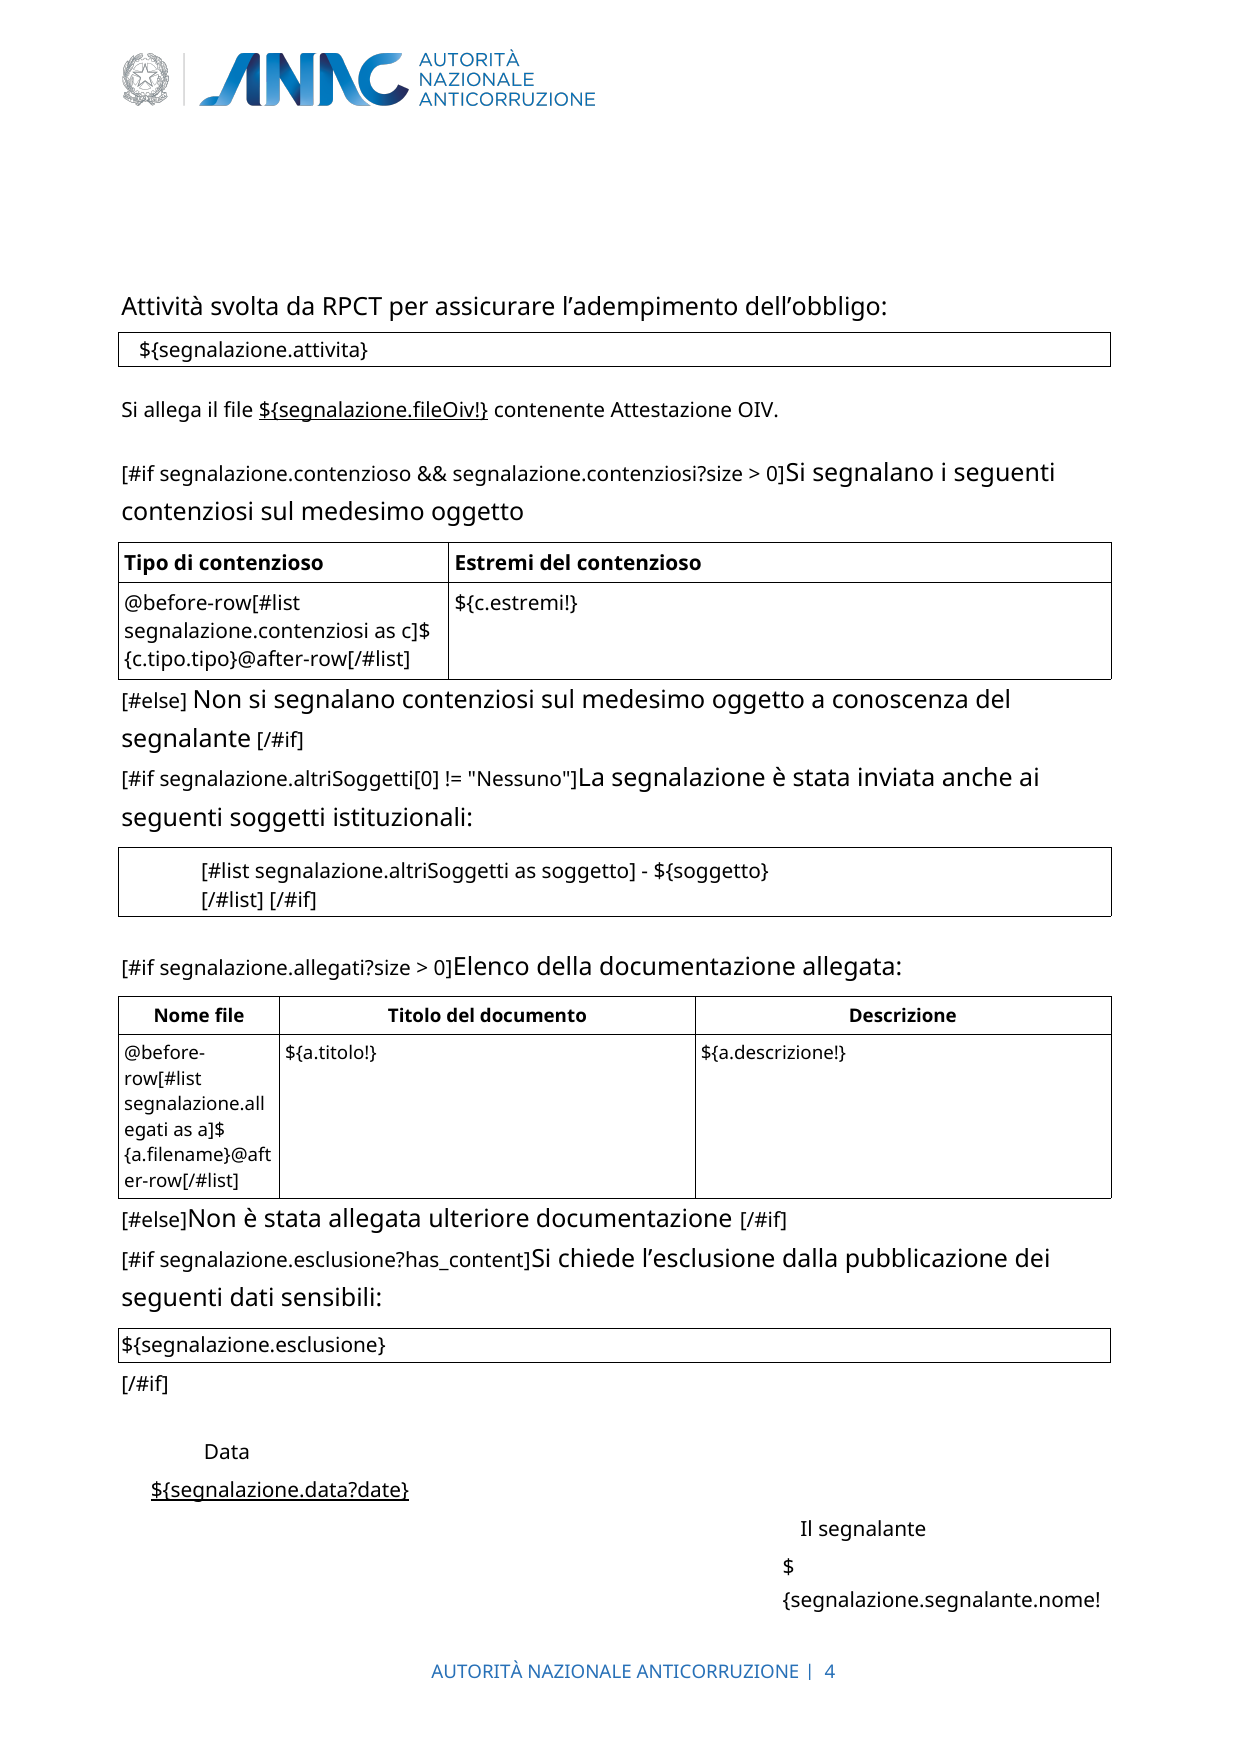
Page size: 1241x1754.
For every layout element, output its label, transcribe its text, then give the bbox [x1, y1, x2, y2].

text [#if segnalazione.altriSoggetti[0] != "Nessuno"]La segnalazione è stata inviata anche ai seguenti soggetti istituzionali: [118, 757, 1111, 836]
table_header [#list segnalazione.altriSoggetti as soggetto] - ${soggetto} [/#list] [/#if] [119, 848, 1111, 916]
table_header Nome file [119, 997, 279, 1033]
table_cell ${a.descrizione!} [696, 1035, 1111, 1198]
text ${segnalazione.esclusione} [119, 1329, 1110, 1362]
picture [122, 49, 595, 106]
table_header Tipo di contenzioso [119, 543, 448, 582]
table_header Titolo del documento [280, 997, 695, 1033]
table_cell @before-row[#list segnalazione.contenziosi as c]${c.tipo.tipo}@after-row[/#list] [119, 583, 448, 679]
text [#if segnalazione.contenzioso && segnalazione.contenziosi?size > 0]Si segnalano i seguenti contenziosi sul medesimo oggetto [118, 452, 1111, 531]
text ${segnalazione.data?date} [148, 1472, 1111, 1507]
table_cell ${a.titolo!} [280, 1035, 695, 1198]
text Data [201, 1434, 1111, 1468]
text [#if segnalazione.esclusione?has_content]Si chiede l’esclusione dalla pubblicazione dei seguenti dati sensibili: [118, 1237, 1111, 1316]
text ${segnalazione.attivita} [119, 333, 1110, 366]
table_header Estremi del contenzioso [449, 543, 1111, 582]
text Attività svolta da RPCT per assicurare l’adempimento dell’obbligo: [118, 286, 1111, 326]
table_cell @before-row[#list segnalazione.allegati as a]${a.filename}@after-row[/#list] [119, 1035, 279, 1198]
text ${segnalazione.segnalante.nome! [779, 1549, 1111, 1616]
table_header Descrizione [696, 997, 1111, 1033]
table_cell ${c.estremi!} [449, 583, 1111, 679]
text [#else]Non è stata allegata ulteriore documentazione [/#if] [118, 1199, 1111, 1235]
text Il segnalante [797, 1511, 1111, 1545]
text [#if segnalazione.allegati?size > 0]Elenco della documentazione allegata: [118, 945, 1111, 985]
text [#else] Non si segnalano contenziosi sul medesimo oggetto a conoscenza del segnalante [/#if] [118, 680, 1111, 755]
text Si allega il file ${segnalazione.fileOiv!} contenente Attestazione OIV. [118, 395, 1111, 423]
text [/#if] [118, 1366, 1111, 1398]
